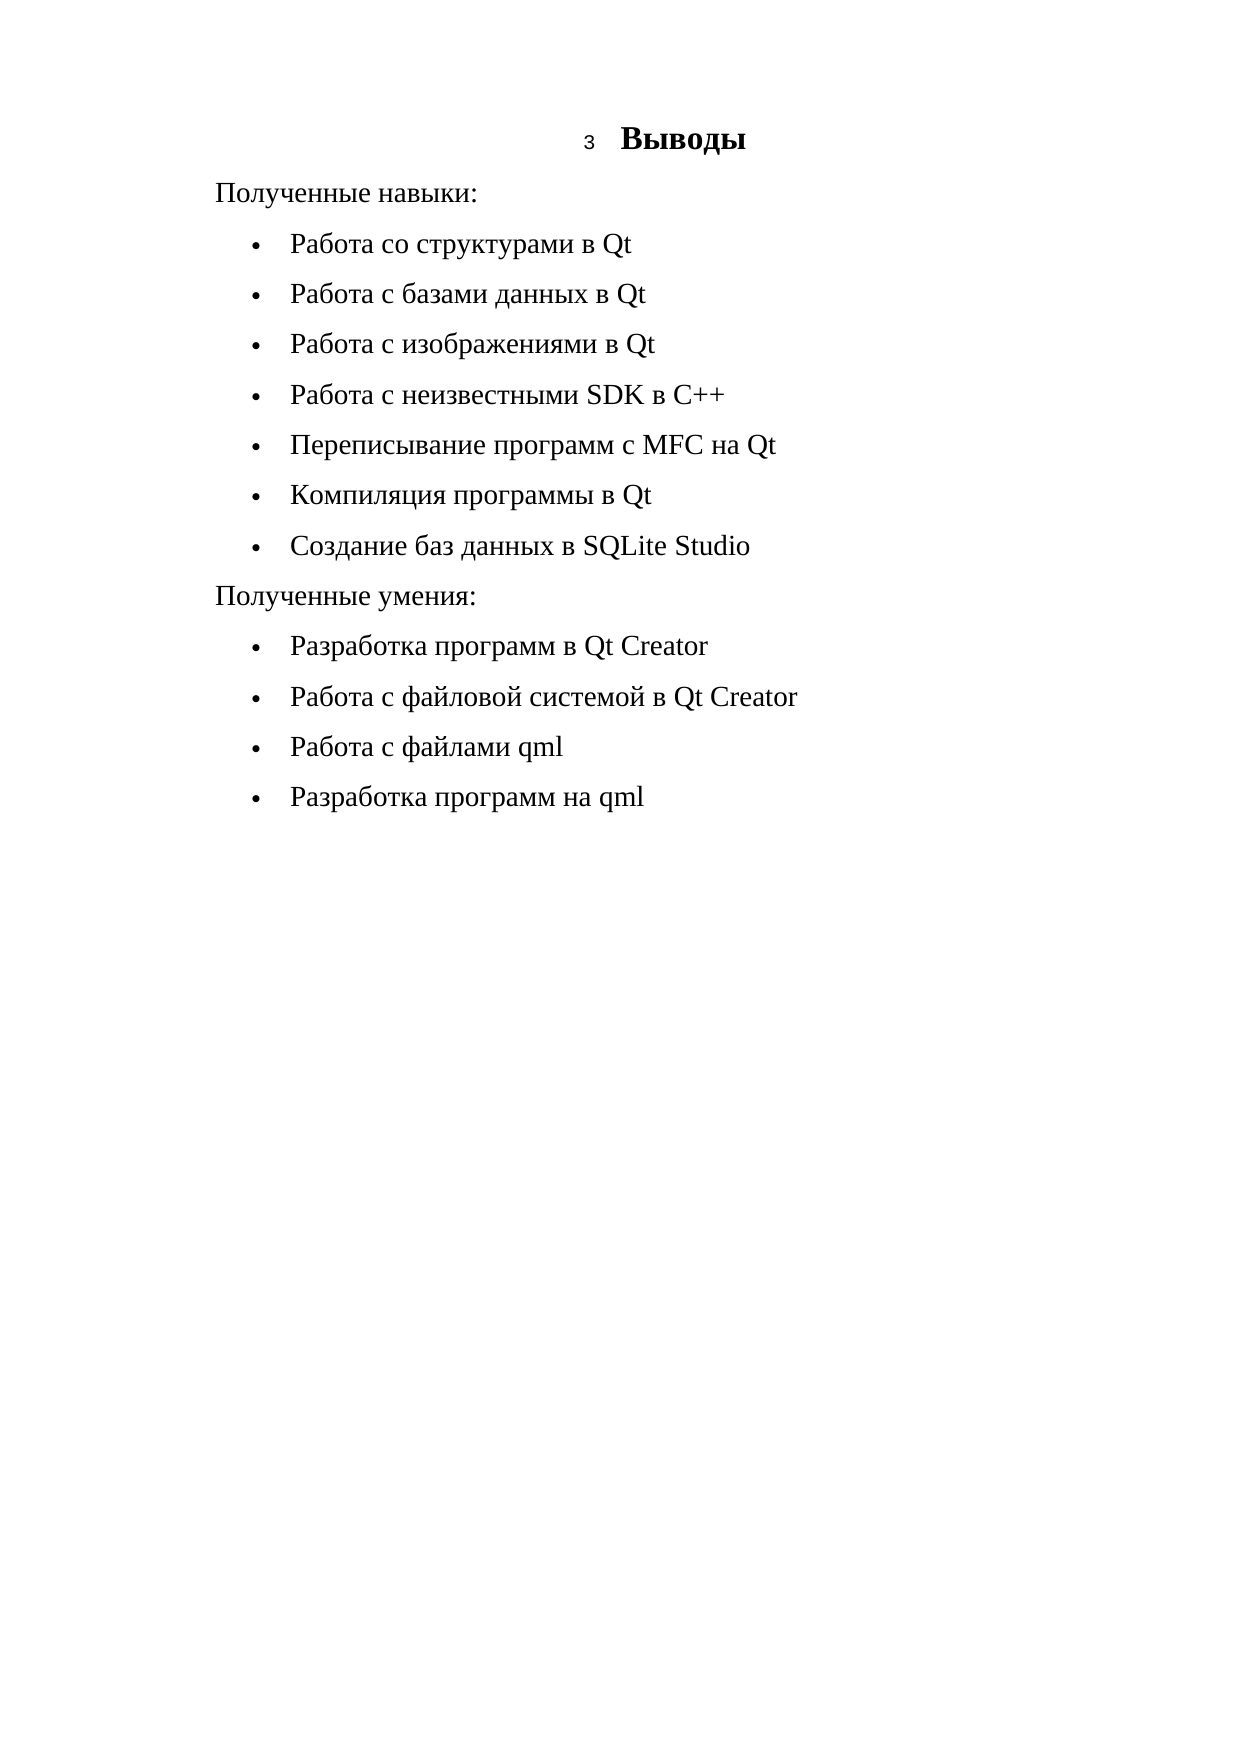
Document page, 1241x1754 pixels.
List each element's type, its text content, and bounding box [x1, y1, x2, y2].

list Работа с файловой системой в Qt Creator [252, 679, 1152, 712]
list Компиляция программы в Qt [252, 477, 1152, 511]
list Работа с файлами qml [252, 729, 1152, 763]
list Выводы [177, 118, 1152, 156]
list Работа с неизвестными SDK в C++ [252, 377, 1152, 410]
list Работа с изображениями в Qt [252, 327, 1152, 360]
list Работа с базами данных в Qt [252, 276, 1152, 310]
list Разработка программ на qml [252, 779, 1152, 813]
list Работа со структурами в Qt [252, 226, 1152, 259]
list Создание баз данных в SQLite Studio [252, 528, 1152, 561]
text Полученные навыки: [215, 176, 1152, 209]
text Полученные умения: [215, 578, 1152, 612]
list Переписывание программ с MFC на Qt [252, 427, 1152, 461]
list Разработка программ в Qt Creator [252, 628, 1152, 662]
